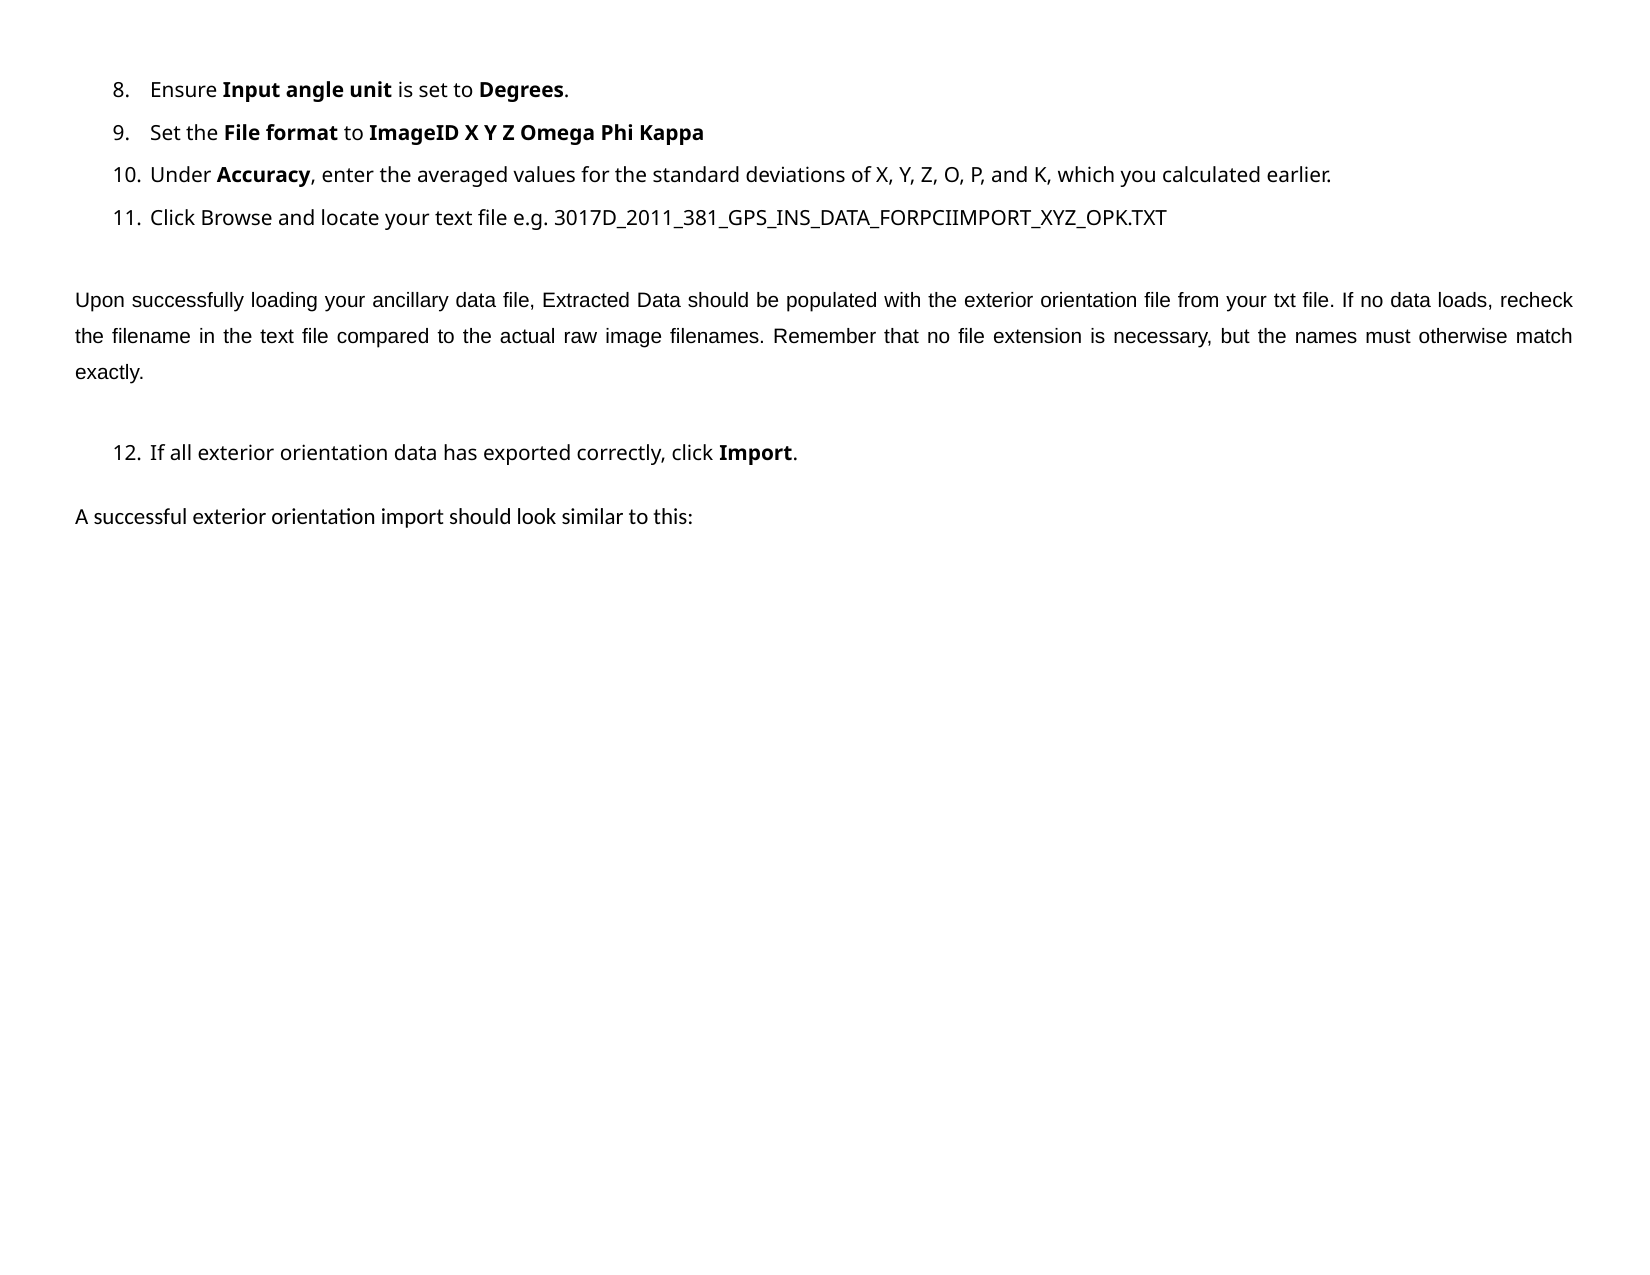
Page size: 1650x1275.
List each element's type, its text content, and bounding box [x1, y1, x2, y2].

list Click Browse and locate your text file e.g. 3017D_2011_381_GPS_INS_DATA_FORPCIIMPORT_XYZ_OPK.TXT [112, 203, 1575, 231]
list If all exterior orientation data has exported correctly, click Import. [112, 438, 1575, 467]
list Set the File format to ImageID X Y Z Omega Phi Kappa [112, 118, 1575, 146]
list Upon successfully loading your ancillary data file, Extracted Data should be populated with the exterior orientation file from your txt file. If no data loads, recheck the filename in the text file compared to the actual raw image filenames. Remember that no file extension is necessary, but the names must otherwise match exactly. [75, 288, 1575, 384]
text A successful exterior orientation import should look similar to this: [75, 502, 1575, 530]
list Under Accuracy, enter the averaged values for the standard deviations of X, Y, Z, O, P, and K, which you calculated earlier. [112, 160, 1575, 189]
list Ensure Input angle unit is set to Degrees. [112, 75, 1575, 103]
